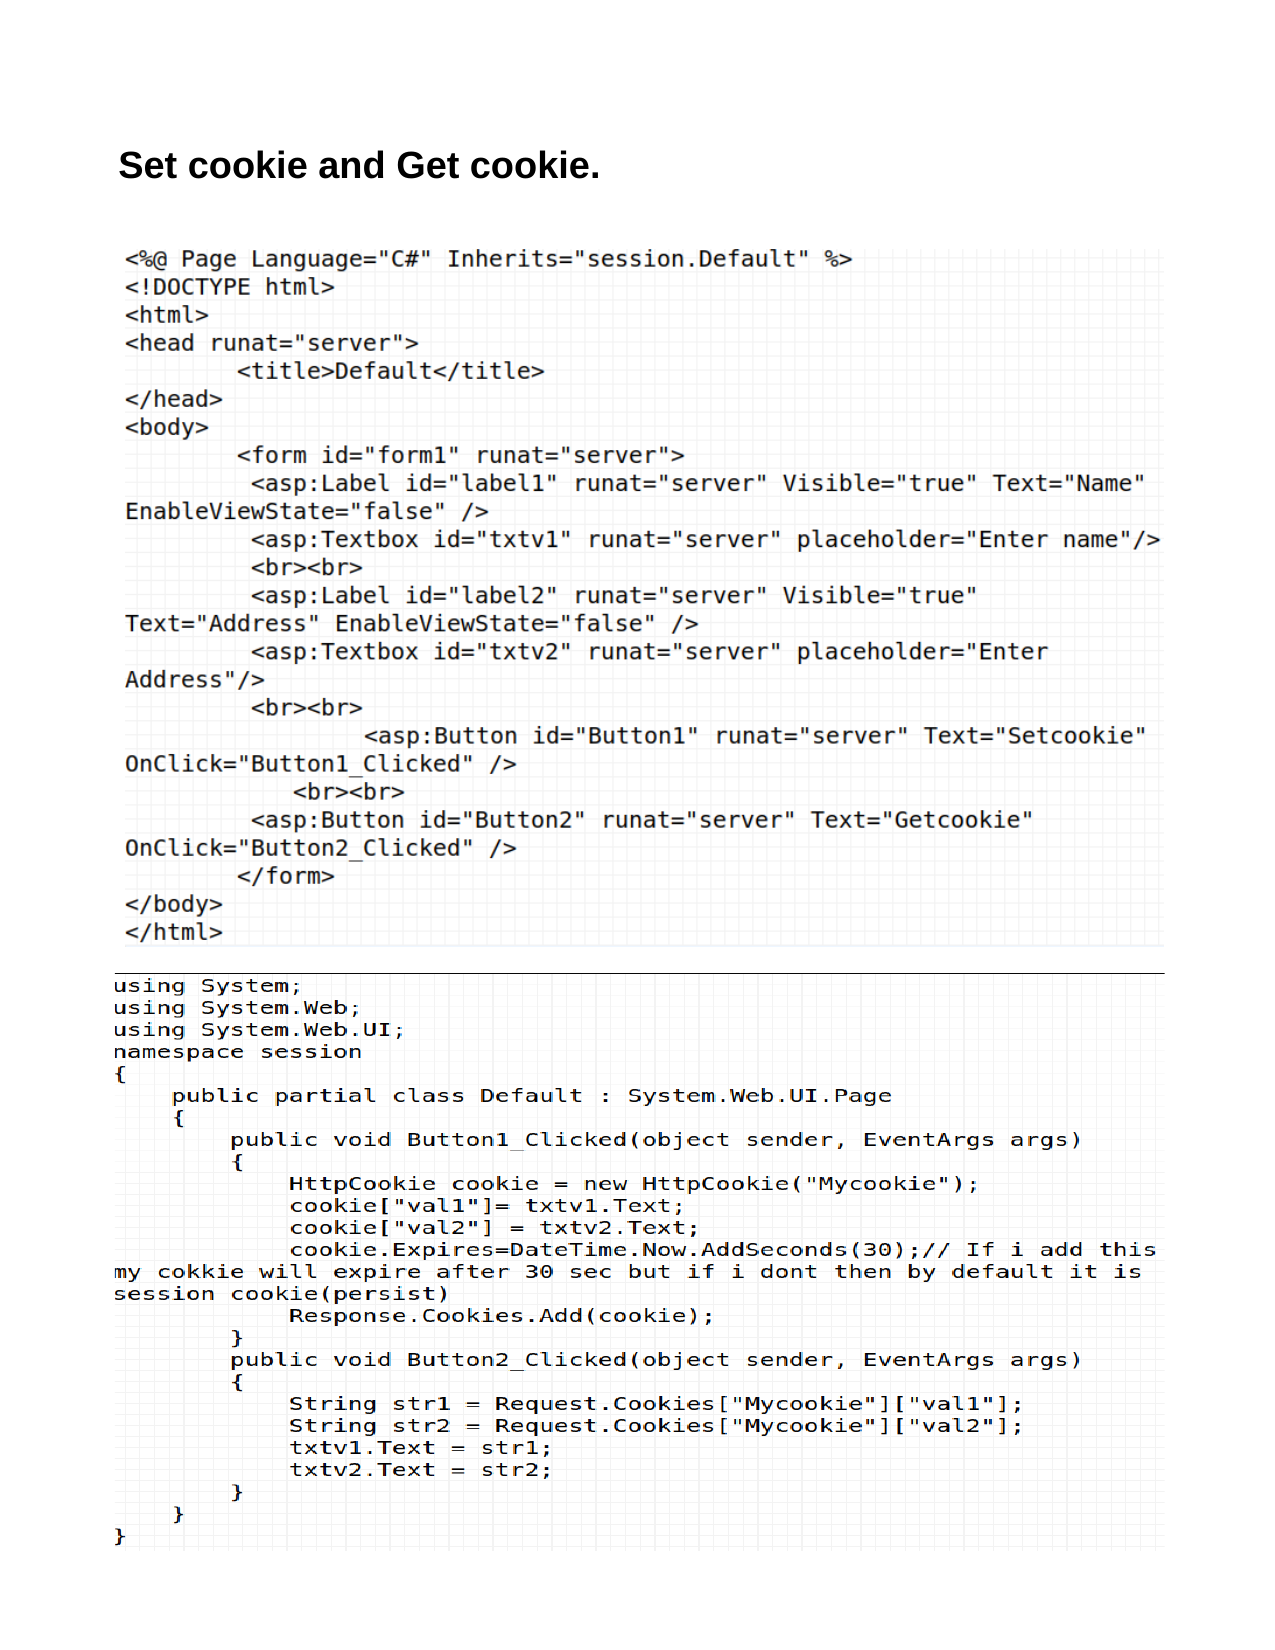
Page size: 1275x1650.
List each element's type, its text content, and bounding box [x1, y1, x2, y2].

picture [125, 249, 1164, 947]
subtitle Set cookie and Get cookie. [118, 143, 1157, 187]
picture [114, 973, 1165, 1551]
